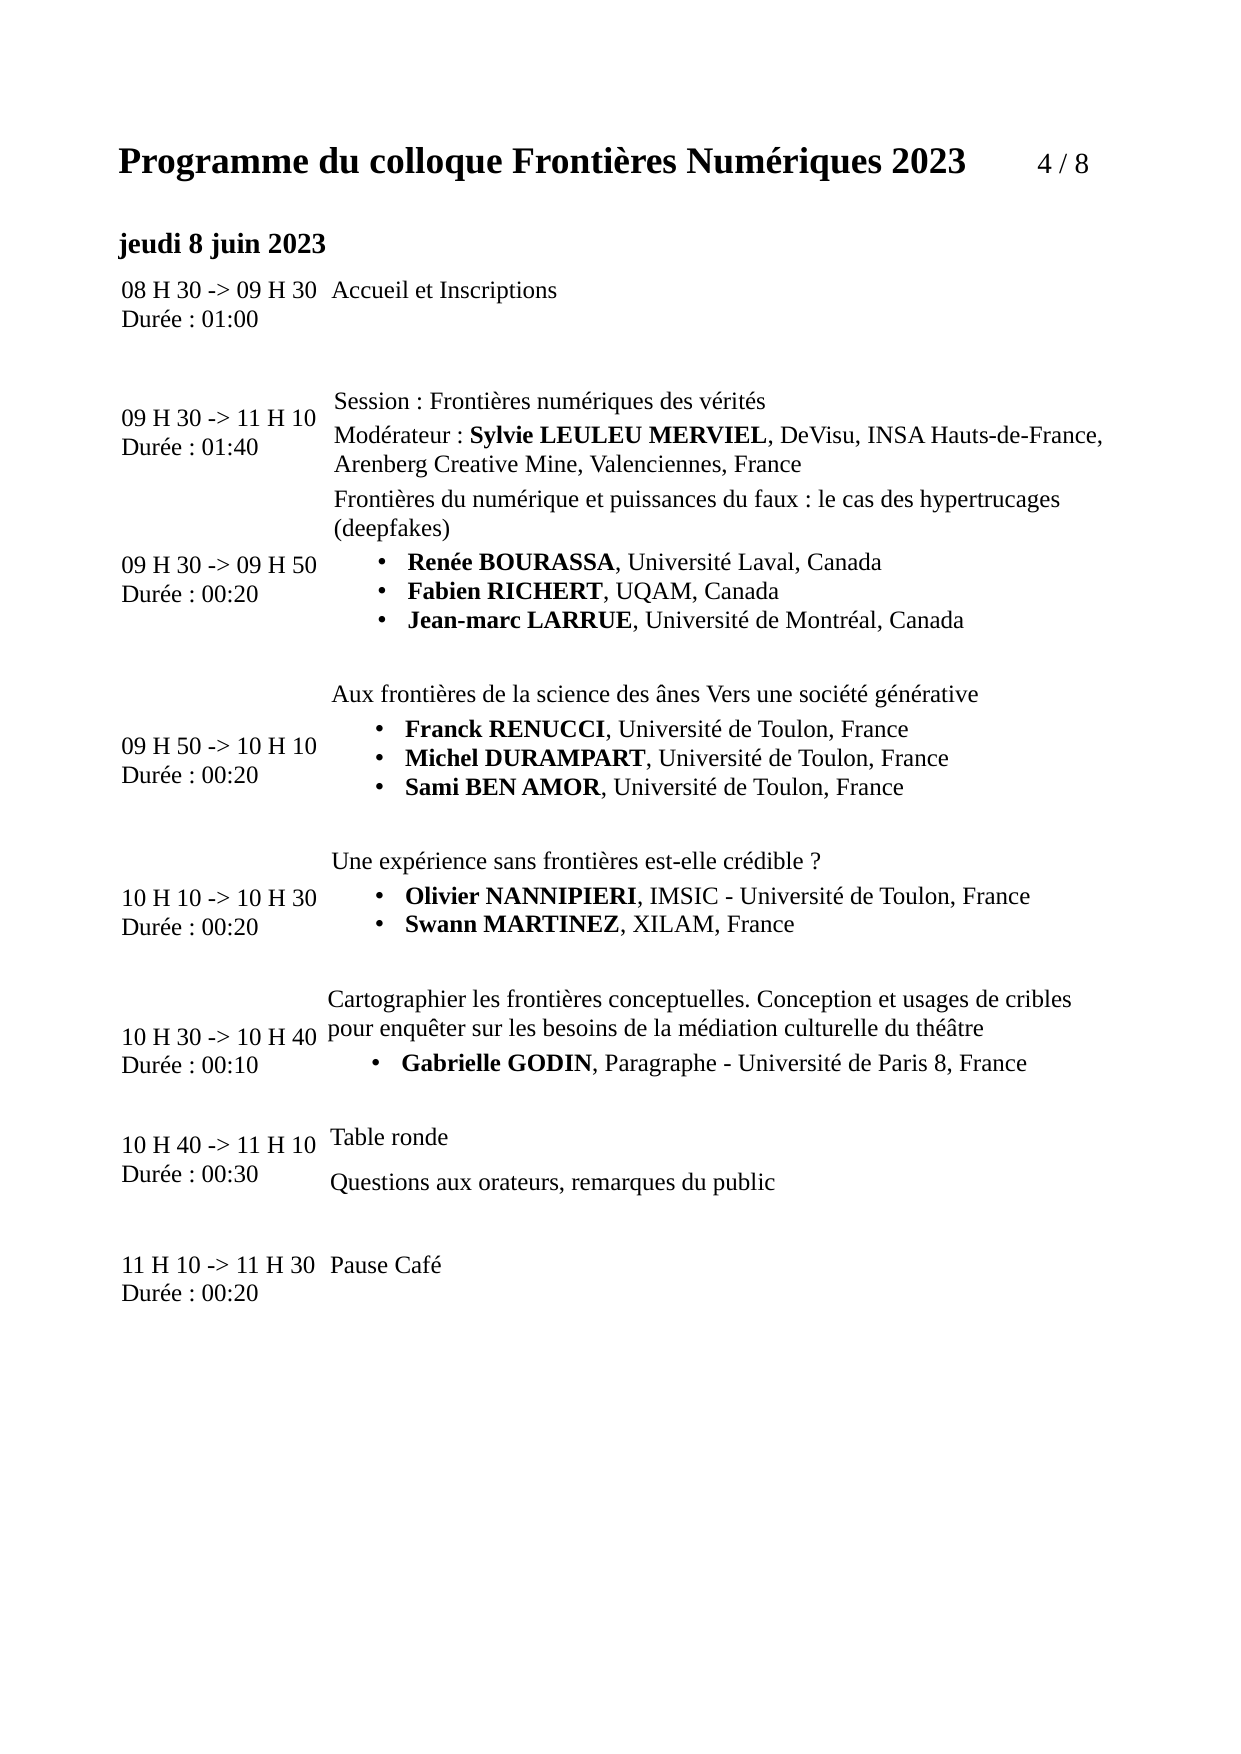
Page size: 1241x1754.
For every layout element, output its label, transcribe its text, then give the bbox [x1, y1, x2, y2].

table_cell [327, 1154, 787, 1164]
table_header Une expérience sans frontières est-elle crédible ? [328, 843, 1043, 878]
table_cell [328, 833, 990, 843]
table_header 09 H 30 -> 09 H 50 Durée : 00:20 [118, 481, 331, 677]
table_header Aux frontières de la science des ânes Vers une société générative [328, 677, 990, 711]
subtitle jeudi 8 juin 2023 [118, 226, 1122, 260]
table_cell Franck RENUCCI, Université de Toulon, France Michel DURAMPART, Université de Toulon, France Sami BEN AMOR, Université de Toulon, France [328, 711, 990, 833]
table_cell [328, 307, 575, 336]
table_cell [328, 971, 1043, 981]
table_header 10 H 30 -> 10 H 40 Durée : 00:10 [118, 981, 324, 1119]
table_header Pause Café [327, 1247, 460, 1281]
table_header Frontières du numérique et puissances du faux : le cas des hypertrucages (deepfakes) [331, 481, 1123, 544]
table_header 09 H 50 -> 10 H 10 Durée : 00:20 [118, 677, 328, 843]
table_header 10 H 40 -> 11 H 10 Durée : 00:30 [118, 1119, 327, 1199]
table_header 09 H 30 -> 11 H 10 Durée : 01:40 [118, 383, 331, 481]
table_cell [327, 1281, 460, 1310]
table_header Table ronde [327, 1119, 787, 1154]
table_header 08 H 30 -> 09 H 30 Durée : 01:00 [118, 272, 328, 336]
table_cell [324, 1109, 1123, 1119]
table_cell Gabrielle GODIN, Paragraphe - Université de Paris 8, France [324, 1045, 1123, 1109]
table_header Accueil et Inscriptions [328, 272, 575, 307]
table_cell Renée BOURASSA, Université Laval, Canada Fabien RICHERT, UQAM, Canada Jean-marc LARRUE, Université de Montréal, Canada [331, 544, 1123, 666]
table_header 11 H 10 -> 11 H 30 Durée : 00:20 [118, 1247, 327, 1310]
table_cell Modérateur : Sylvie LEULEU MERVIEL, DeVisu, INSA Hauts-de-France, Arenberg Creative Mine, Valenciennes, France [331, 418, 1123, 481]
table_header Session : Frontières numériques des vérités [331, 383, 1123, 418]
table_header Cartographier les frontières conceptuelles. Conception et usages de cribles pour enquêter sur les besoins de la médiation culturelle du théâtre [324, 981, 1123, 1045]
table_cell Questions aux orateurs, remarques du public [327, 1165, 787, 1199]
table_header 10 H 10 -> 10 H 30 Durée : 00:20 [118, 843, 328, 981]
table_cell Olivier NANNIPIERI, IMSIC - Université de Toulon, France Swann MARTINEZ, XILAM, France [328, 878, 1043, 971]
table_cell [331, 666, 1123, 677]
